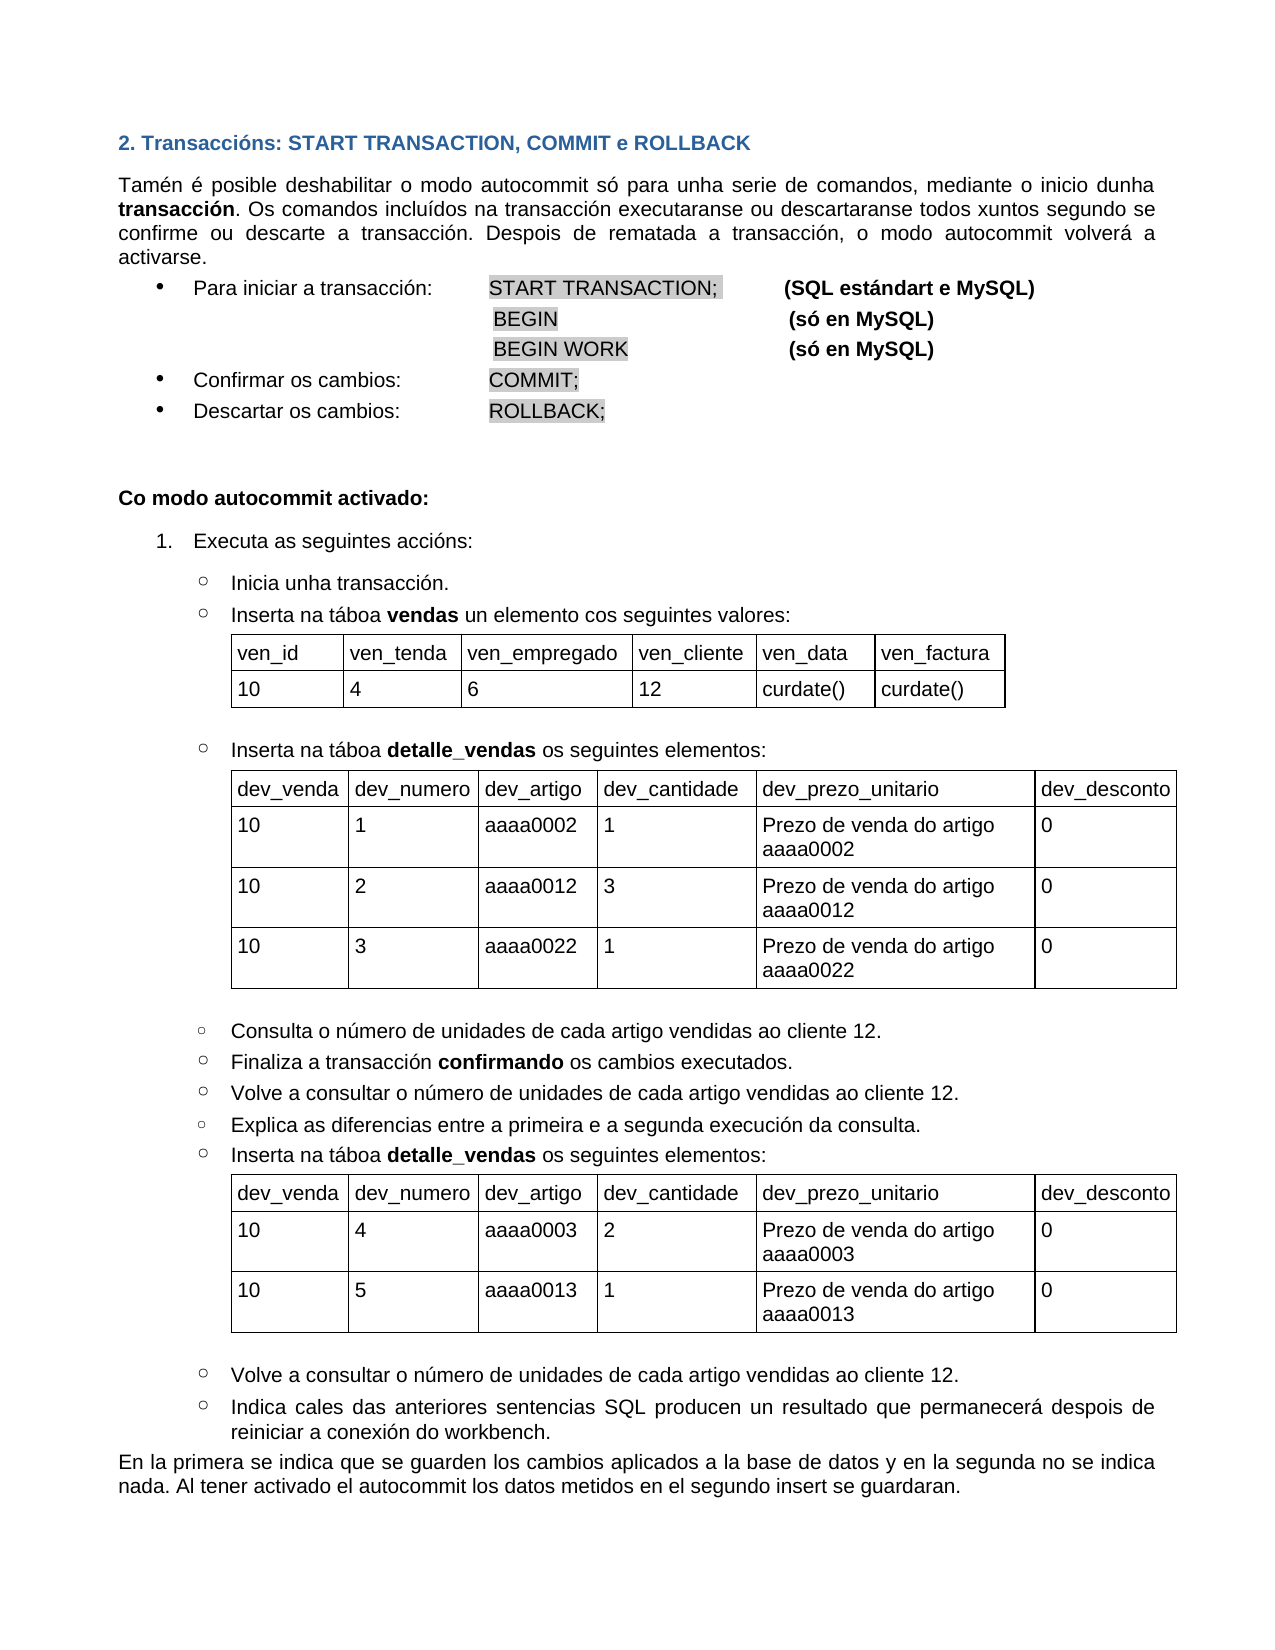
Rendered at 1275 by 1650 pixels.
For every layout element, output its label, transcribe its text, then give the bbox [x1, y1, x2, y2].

table_header ven_data [757, 635, 874, 670]
table_header dev_prezo_unitario [757, 1175, 1034, 1211]
table_cell aaaa0003 [479, 1212, 597, 1271]
table_cell 4 [349, 1212, 478, 1271]
table_header dev_artigo [479, 1175, 597, 1211]
table_cell curdate() [876, 671, 1004, 707]
text Tamén é posible deshabilitar o modo autocommit só para unha serie de comandos, mediante o inicio dunha transacción. Os comandos incluídos na transacción executaranse ou descartaranse todos xuntos segundo se confirme ou descarte a transacción. Despois de rematada a transacción, o modo autocommit volverá a activarse. [118, 173, 1157, 269]
table_cell 0 [1036, 1272, 1176, 1332]
list Explica as diferencias entre a primeira e a segunda execución da consulta. [193, 1112, 1157, 1136]
table_cell aaaa0012 [479, 868, 597, 927]
table_cell Prezo de venda do artigo aaaa0013 [757, 1272, 1034, 1332]
list Consulta o número de unidades de cada artigo vendidas ao cliente 12. [193, 1019, 1157, 1043]
table_header dev_venda [232, 1175, 348, 1211]
table_cell Prezo de venda do artigo aaaa0002 [757, 807, 1034, 867]
list Inicia unha transacción. [193, 571, 1157, 596]
table_cell 10 [232, 928, 348, 987]
table_cell Prezo de venda do artigo aaaa0003 [757, 1212, 1034, 1271]
table_cell 2 [349, 868, 478, 927]
text Co modo autocommit activado: [118, 486, 1157, 510]
table_cell 6 [462, 671, 632, 707]
table_cell 1 [598, 807, 756, 867]
table_cell aaaa0013 [479, 1272, 597, 1332]
table_cell aaaa0002 [479, 807, 597, 867]
table_cell 1 [598, 1272, 756, 1332]
table_header dev_cantidade [598, 771, 756, 806]
table_cell 5 [349, 1272, 478, 1332]
table_cell curdate() [757, 671, 874, 707]
table_header ven_tenda [344, 635, 461, 670]
table_cell Prezo de venda do artigo aaaa0012 [757, 868, 1034, 927]
table_header dev_prezo_unitario [757, 771, 1034, 806]
table_cell 10 [232, 1272, 348, 1332]
table_header ven_id [232, 635, 343, 670]
table_cell 12 [633, 671, 756, 707]
text En la primera se indica que se guarden los cambios aplicados a la base de datos y en la segunda no se indica nada. Al tener activado el autocommit los datos metidos en el segundo insert se guardaran. [118, 1450, 1157, 1498]
list Finaliza a transacción confirmando os cambios executados. [193, 1049, 1157, 1074]
list BEGIN WORK (só en MySQL) [456, 337, 1157, 361]
list Volve a consultar o número de unidades de cada artigo vendidas ao cliente 12. [193, 1363, 1157, 1388]
table_header dev_cantidade [598, 1175, 756, 1211]
table_cell 10 [232, 1212, 348, 1271]
list Inserta na táboa vendas un elemento cos seguintes valores: [193, 602, 1157, 627]
list Para iniciar a transacción: START TRANSACTION; (SQL estándart e MySQL) [156, 275, 1157, 300]
table_cell 0 [1036, 1212, 1176, 1271]
list Executa as seguintes accións: [156, 528, 1157, 552]
table_header ven_cliente [633, 635, 756, 670]
table_header dev_numero [349, 771, 478, 806]
table_cell 0 [1036, 928, 1176, 987]
text 2. Transaccións: START TRANSACTION, COMMIT e ROLLBACK [118, 131, 1157, 154]
table_header dev_venda [232, 771, 348, 806]
table_header dev_desconto [1036, 771, 1176, 806]
list BEGIN (só en MySQL) [456, 307, 1157, 331]
table_header ven_factura [876, 635, 1004, 670]
list Confirmar os cambios: COMMIT; [156, 368, 1157, 393]
table_cell 4 [344, 671, 461, 707]
table_cell 0 [1036, 807, 1176, 867]
table_cell 3 [598, 868, 756, 927]
table_cell Prezo de venda do artigo aaaa0022 [757, 928, 1034, 987]
table_cell 2 [598, 1212, 756, 1271]
table_cell 10 [232, 807, 348, 867]
list Indica cales das anteriores sentencias SQL producen un resultado que permanecerá despois de reiniciar a conexión do workbench. [193, 1394, 1157, 1443]
table_cell 0 [1036, 868, 1176, 927]
table_cell 1 [598, 928, 756, 987]
table_cell aaaa0022 [479, 928, 597, 987]
table_header ven_empregado [462, 635, 632, 670]
list Inserta na táboa detalle_vendas os seguintes elementos: [193, 1143, 1157, 1168]
table_cell 3 [349, 928, 478, 987]
table_header dev_artigo [479, 771, 597, 806]
table_header dev_desconto [1036, 1175, 1176, 1211]
table_cell 10 [232, 671, 343, 707]
list Volve a consultar o número de unidades de cada artigo vendidas ao cliente 12. [193, 1081, 1157, 1106]
list Descartar os cambios: ROLLBACK; [156, 399, 1157, 424]
table_cell 1 [349, 807, 478, 867]
table_cell 10 [232, 868, 348, 927]
table_header dev_numero [349, 1175, 478, 1211]
list Inserta na táboa detalle_vendas os seguintes elementos: [193, 738, 1157, 763]
